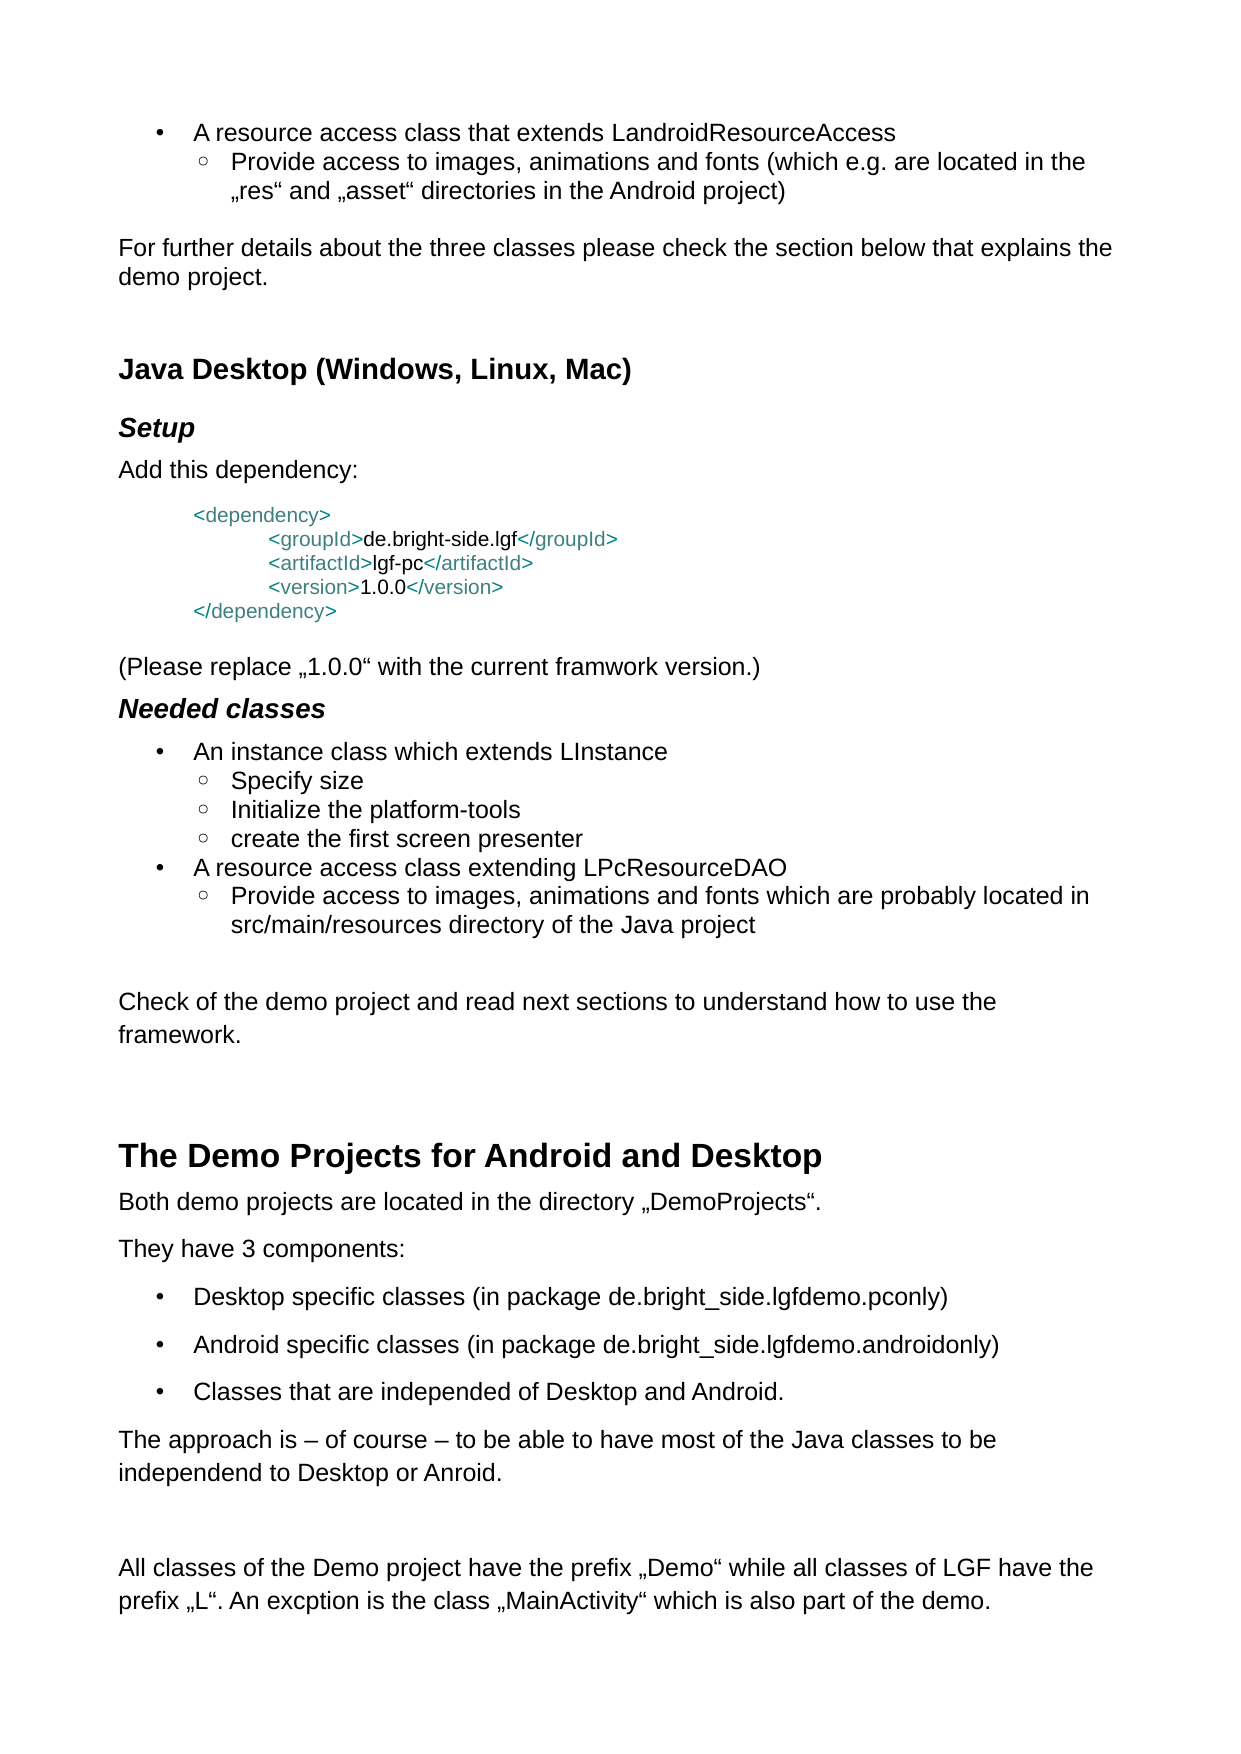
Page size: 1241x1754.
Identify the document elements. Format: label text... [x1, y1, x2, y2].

text Both demo projects are located in the directory „DemoProjects“. [118, 1187, 1122, 1216]
list Provide access to images, animations and fonts which are probably located in src/main/resources directory of the Java project [193, 881, 1122, 939]
subtitle Setup [118, 411, 1122, 443]
text Add this dependency: [118, 455, 1122, 484]
subtitle The Demo Projects for Android and Desktop [118, 1136, 1122, 1174]
list Desktop specific classes (in package de.bright_side.lgfdemo.pconly) [156, 1282, 1122, 1311]
text <dependency> [118, 503, 1122, 527]
list Specify size [193, 766, 1122, 795]
text <artifactId>lgf-pc</artifactId> [118, 551, 1122, 575]
text They have 3 components: [118, 1234, 1122, 1263]
list Initialize the platform-tools [193, 795, 1122, 824]
list An instance class which extends LInstance [156, 737, 1122, 766]
list A resource access class extending LPcResourceDAO [156, 852, 1122, 881]
text </dependency> [118, 599, 1122, 623]
list Classes that are independed of Desktop and Android. [156, 1377, 1122, 1406]
subtitle Java Desktop (Windows, Linux, Mac) [118, 352, 1122, 386]
text (Please replace „1.0.0“ with the current framwork version.) [118, 651, 1122, 680]
list create the first screen presenter [193, 824, 1122, 852]
subtitle Needed classes [118, 693, 1122, 724]
text The approach is – of course – to be able to have most of the Java classes to be independend to Desktop or Anroid. [118, 1425, 1122, 1487]
list A resource access class that extends LandroidResourceAccess [156, 118, 1122, 147]
text For further details about the three classes please check the section below that explains the demo project. [118, 233, 1122, 290]
text All classes of the Demo project have the prefix „Demo“ while all classes of LGF have the prefix „L“. An excption is the class „MainActivity“ which is also part of the demo. [118, 1553, 1122, 1615]
text <version>1.0.0</version> [118, 575, 1122, 599]
text <groupId>de.bright-side.lgf</groupId> [118, 527, 1122, 551]
list Android specific classes (in package de.bright_side.lgfdemo.androidonly) [156, 1330, 1122, 1358]
list Provide access to images, animations and fonts (which e.g. are located in the „res“ and „asset“ directories in the Android project) [193, 147, 1122, 204]
text Check of the demo project and read next sections to understand how to use the framework. [118, 987, 1122, 1048]
